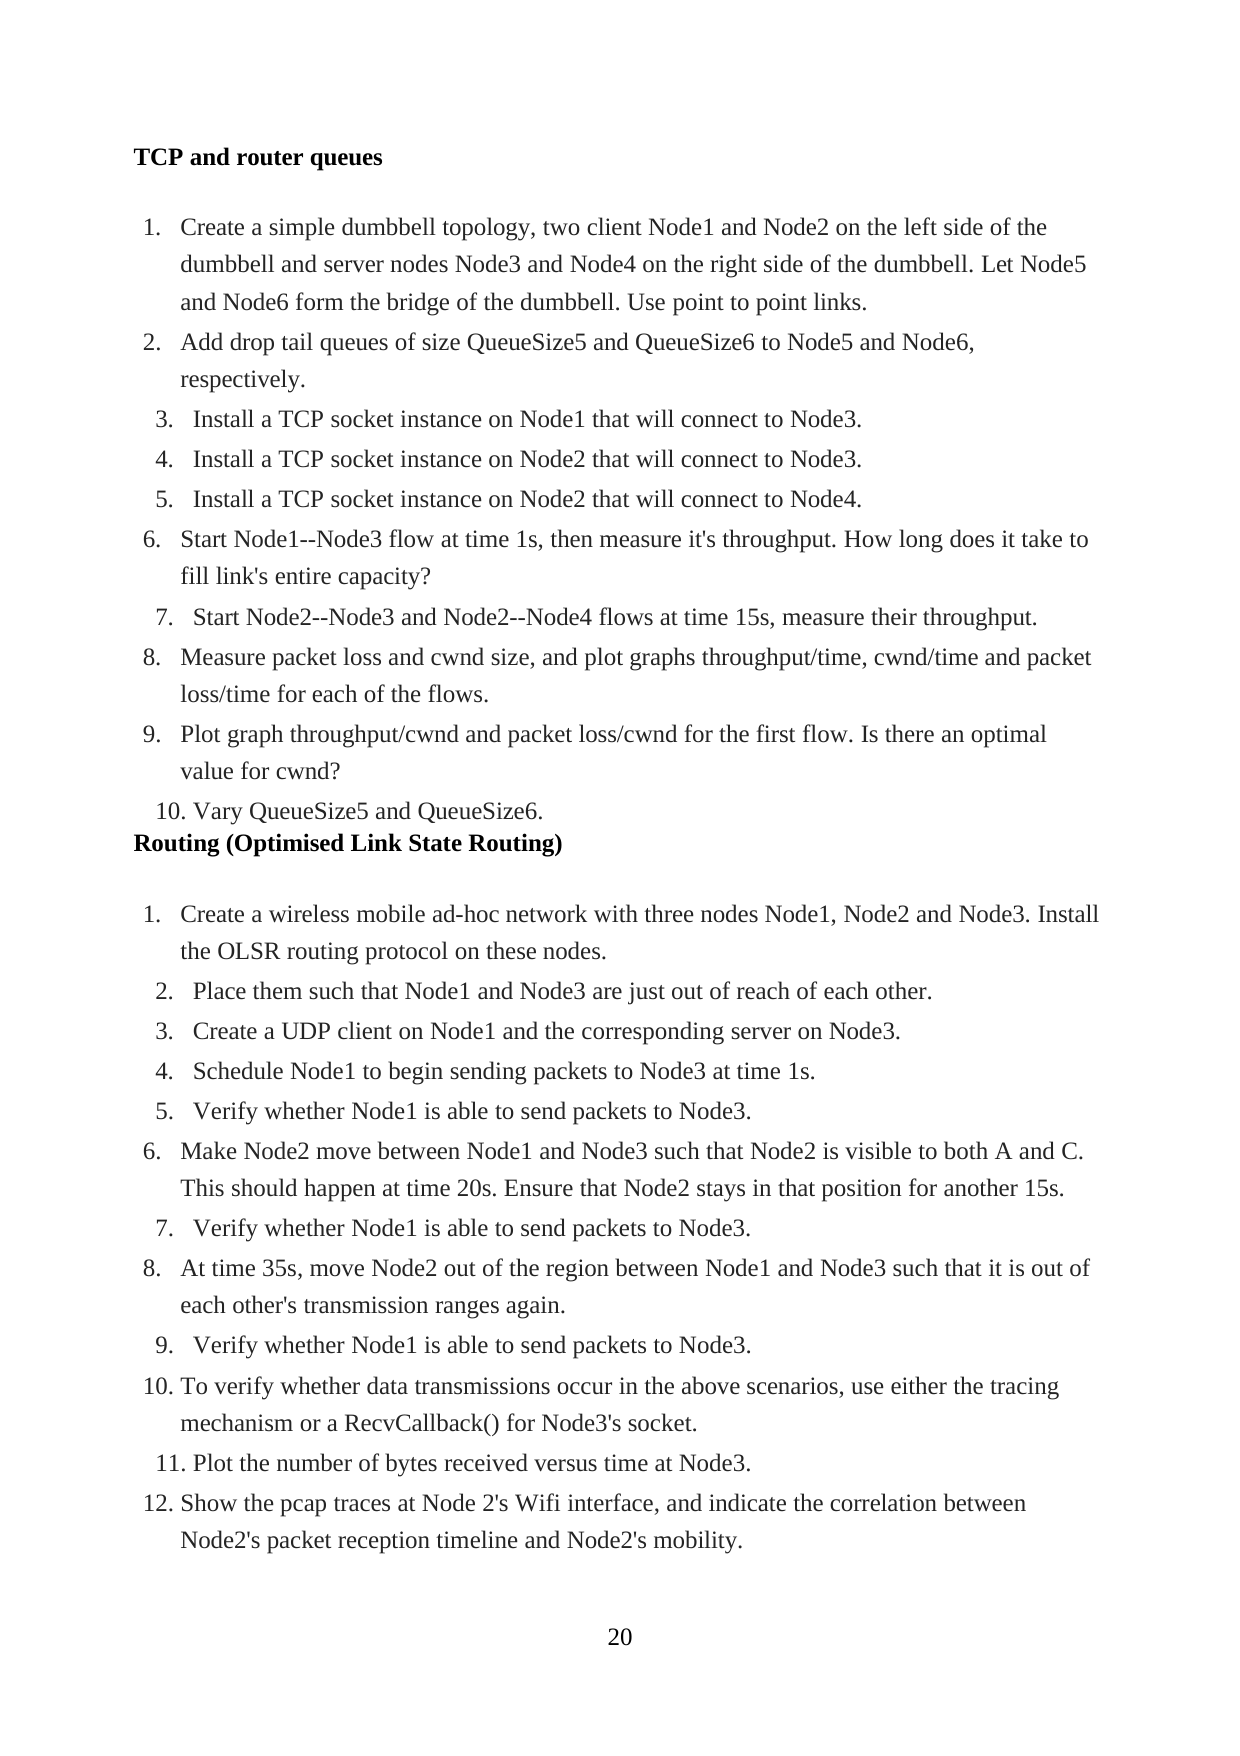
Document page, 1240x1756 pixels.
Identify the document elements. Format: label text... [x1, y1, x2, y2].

subtitle TCP and router queues [133, 142, 1114, 170]
list Install a TCP socket instance on Node2 that will connect to Node4. [155, 484, 1114, 513]
list Start Node1--Node3 flow at time 1s, then measure it's throughput. How long does it take to fill link's entire capacity? [143, 524, 1092, 590]
list Start Node2--Node3 and Node2--Node4 flows at time 15s, measure their throughput. [155, 602, 1114, 630]
list Schedule Node1 to begin sending packets to Node3 at time 1s. [155, 1056, 1114, 1084]
list Vary QueueSize5 and QueueSize6. [155, 796, 1114, 825]
list Measure packet loss and cwnd size, and plot graphs throughput/time, cwnd/time and packet loss/time for each of the flows. [143, 642, 1097, 708]
list Install a TCP socket instance on Node1 that will connect to Node3. [155, 404, 1114, 433]
list Make Node2 move between Node1 and Node3 such that Node2 is visible to both A and C. This should happen at time 20s. Ensure that Node2 stays in that position for another 15s. [143, 1136, 1086, 1202]
list Place them such that Node1 and Node3 are just out of reach of each other. [155, 976, 1114, 1004]
list At time 35s, move Node2 out of the region between Node1 and Node3 such that it is out of each other's transmission ranges again. [143, 1253, 1092, 1319]
list Plot the number of bytes received versus time at Node3. [155, 1448, 1114, 1477]
list Verify whether Node1 is able to send packets to Node3. [155, 1213, 1114, 1242]
list Show the pcap traces at Node 2's Wifi interface, and indicate the correlation between Node2's packet reception timeline and Node2's mobility. [143, 1488, 1030, 1554]
list Verify whether Node1 is able to send packets to Node3. [155, 1331, 1114, 1359]
list To verify whether data transmissions occur in the above scenarios, use either the tracing mechanism or a RecvCallback() for Node3's socket. [143, 1371, 1062, 1437]
list Create a UDP client on Node1 and the corresponding server on Node3. [155, 1016, 1114, 1044]
subtitle Routing (Optimised Link State Routing) [133, 828, 1114, 857]
list Create a wireless mobile ad-hoc network with three nodes Node1, Node2 and Node3. Install the OLSR routing protocol on these nodes. [143, 899, 1103, 964]
list Verify whether Node1 is able to send packets to Node3. [155, 1096, 1114, 1124]
list Add drop tail queues of size QueueSize5 and QueueSize6 to Node5 and Node6, respectively. [143, 327, 978, 393]
list Create a simple dumbbell topology, two client Node1 and Node2 on the left side of the dumbbell and server nodes Node3 and Node4 on the right side of the dumbbell. Let Node5 and Node6 form the bridge of the dumbbell. Use point to point links. [143, 212, 1088, 315]
list Install a TCP socket instance on Node2 that will connect to Node3. [155, 444, 1114, 473]
list Plot graph throughput/cwnd and packet loss/cwnd for the first flow. Is there an optimal value for cwnd? [143, 719, 1051, 785]
